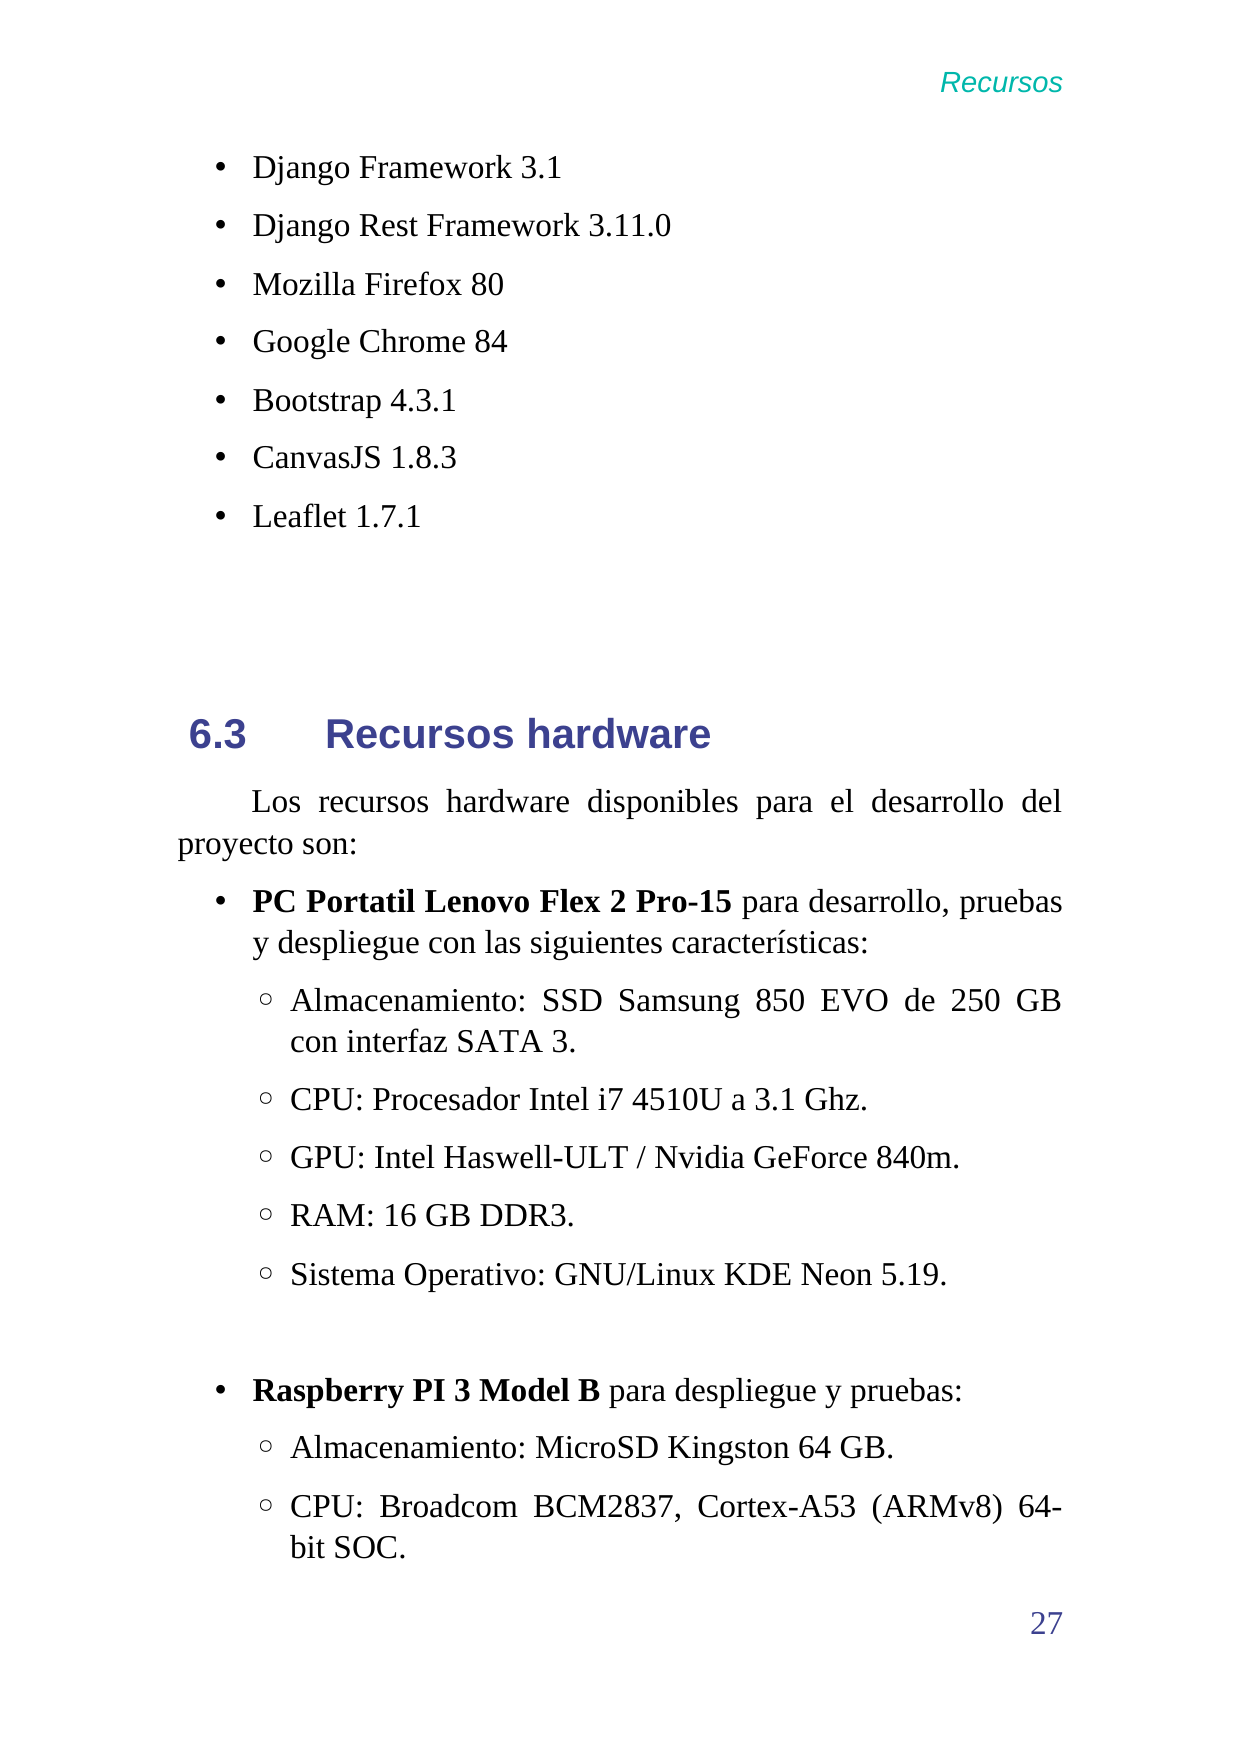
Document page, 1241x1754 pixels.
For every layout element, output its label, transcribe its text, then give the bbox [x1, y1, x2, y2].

list GPU: Intel Haswell-ULT / Nvidia GeForce 840m. [252, 1138, 1063, 1176]
list CanvasJS 1.8.3 [215, 438, 1063, 476]
list Google Chrome 84 [215, 322, 1063, 360]
list Mozilla Firefox 80 [215, 264, 1063, 302]
list CPU: Broadcom BCM2837, Cortex-A53 (ARMv8) 64-bit SOC. [252, 1486, 1063, 1566]
list Bootstrap 4.3.1 [215, 380, 1063, 418]
list Sistema Operativo: GNU/Linux KDE Neon 5.19. [252, 1254, 1063, 1292]
list Raspberry PI 3 Model B para despliegue y pruebas: [215, 1370, 1063, 1408]
list Almacenamiento: SSD Samsung 850 EVO de 250 GB con interfaz SATA 3. [252, 980, 1063, 1060]
list Django Rest Framework 3.11.0 [215, 206, 1063, 244]
list RAM: 16 GB DDR3. [252, 1196, 1063, 1234]
subtitle Recursos hardware [177, 710, 1063, 758]
list CPU: Procesador Intel i7 4510U a 3.1 Ghz. [252, 1080, 1063, 1118]
list PC Portatil Lenovo Flex 2 Pro-15 para desarrollo, pruebas y despliegue con las siguientes características: [215, 881, 1063, 961]
text Los recursos hardware disponibles para el desarrollo del proyecto son: [177, 782, 1063, 861]
list Almacenamiento: MicroSD Kingston 64 GB. [252, 1428, 1063, 1466]
list Leaflet 1.7.1 [215, 496, 1063, 534]
list Django Framework 3.1 [215, 148, 1063, 186]
